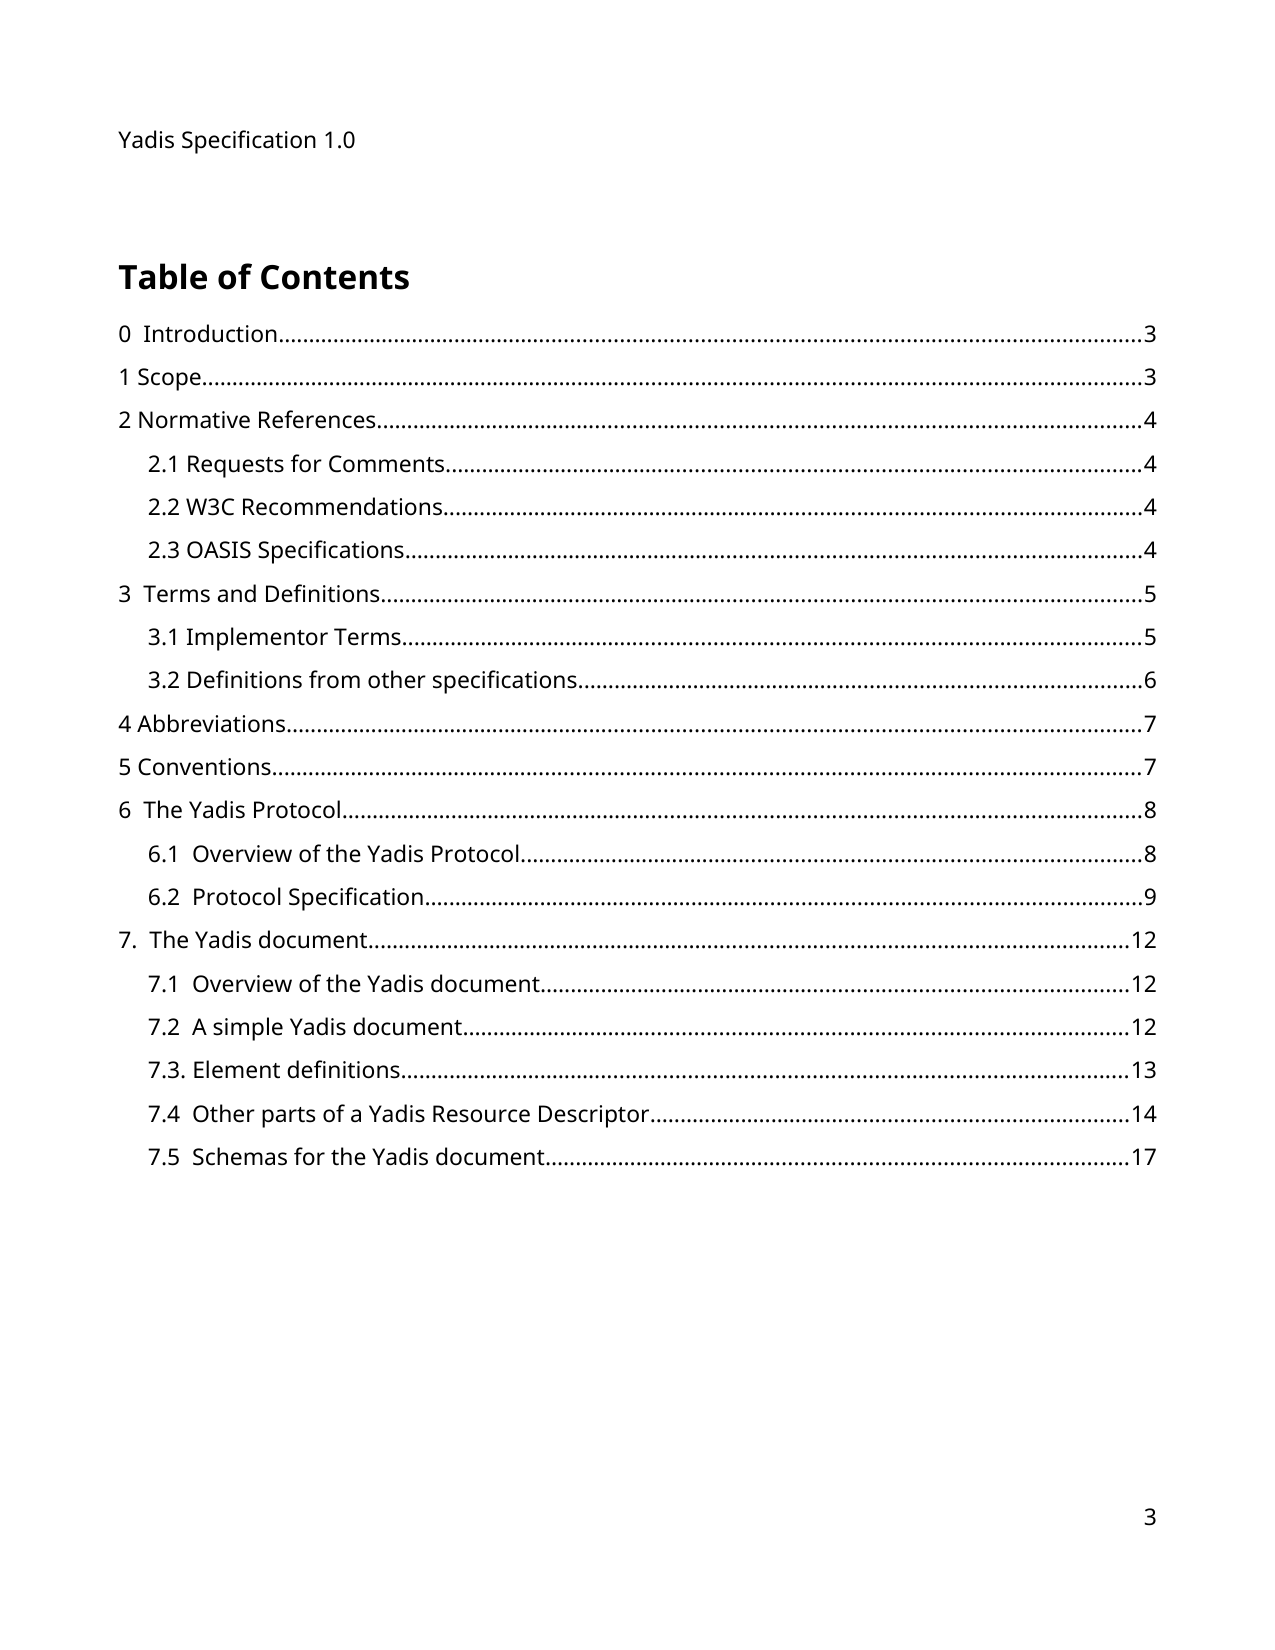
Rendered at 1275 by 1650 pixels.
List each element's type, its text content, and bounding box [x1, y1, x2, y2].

text 2.1 Requests for Comments 4 [148, 448, 1157, 479]
text 5 Conventions 7 [118, 751, 1157, 782]
text 2 Normative References 4 [118, 404, 1157, 436]
text 3.1 Implementor Terms 5 [148, 621, 1157, 652]
subtitle Table of Contents [118, 254, 1157, 299]
text 3 Terms and Definitions 5 [118, 578, 1157, 609]
text 7. The Yadis document 12 [118, 924, 1157, 956]
text 6.2 Protocol Specification 9 [148, 881, 1157, 912]
text 7.3. Element definitions 13 [148, 1054, 1157, 1086]
text 2.3 OASIS Specifications 4 [148, 534, 1157, 566]
text 2.2 W3C Recommendations 4 [148, 491, 1157, 522]
text 0 Introduction 3 [118, 318, 1157, 349]
text 7.2 A simple Yadis document 12 [148, 1011, 1157, 1042]
text 1 Scope 3 [118, 361, 1157, 392]
text 3.2 Definitions from other specifications 6 [148, 664, 1157, 696]
text 7.4 Other parts of a Yadis Resource Descriptor 14 [148, 1098, 1157, 1129]
text 4 Abbreviations 7 [118, 708, 1157, 739]
text 7.5 Schemas for the Yadis document 17 [148, 1141, 1157, 1172]
text 6.1 Overview of the Yadis Protocol 8 [148, 838, 1157, 869]
text 6 The Yadis Protocol 8 [118, 794, 1157, 826]
text 7.1 Overview of the Yadis document 12 [148, 968, 1157, 999]
